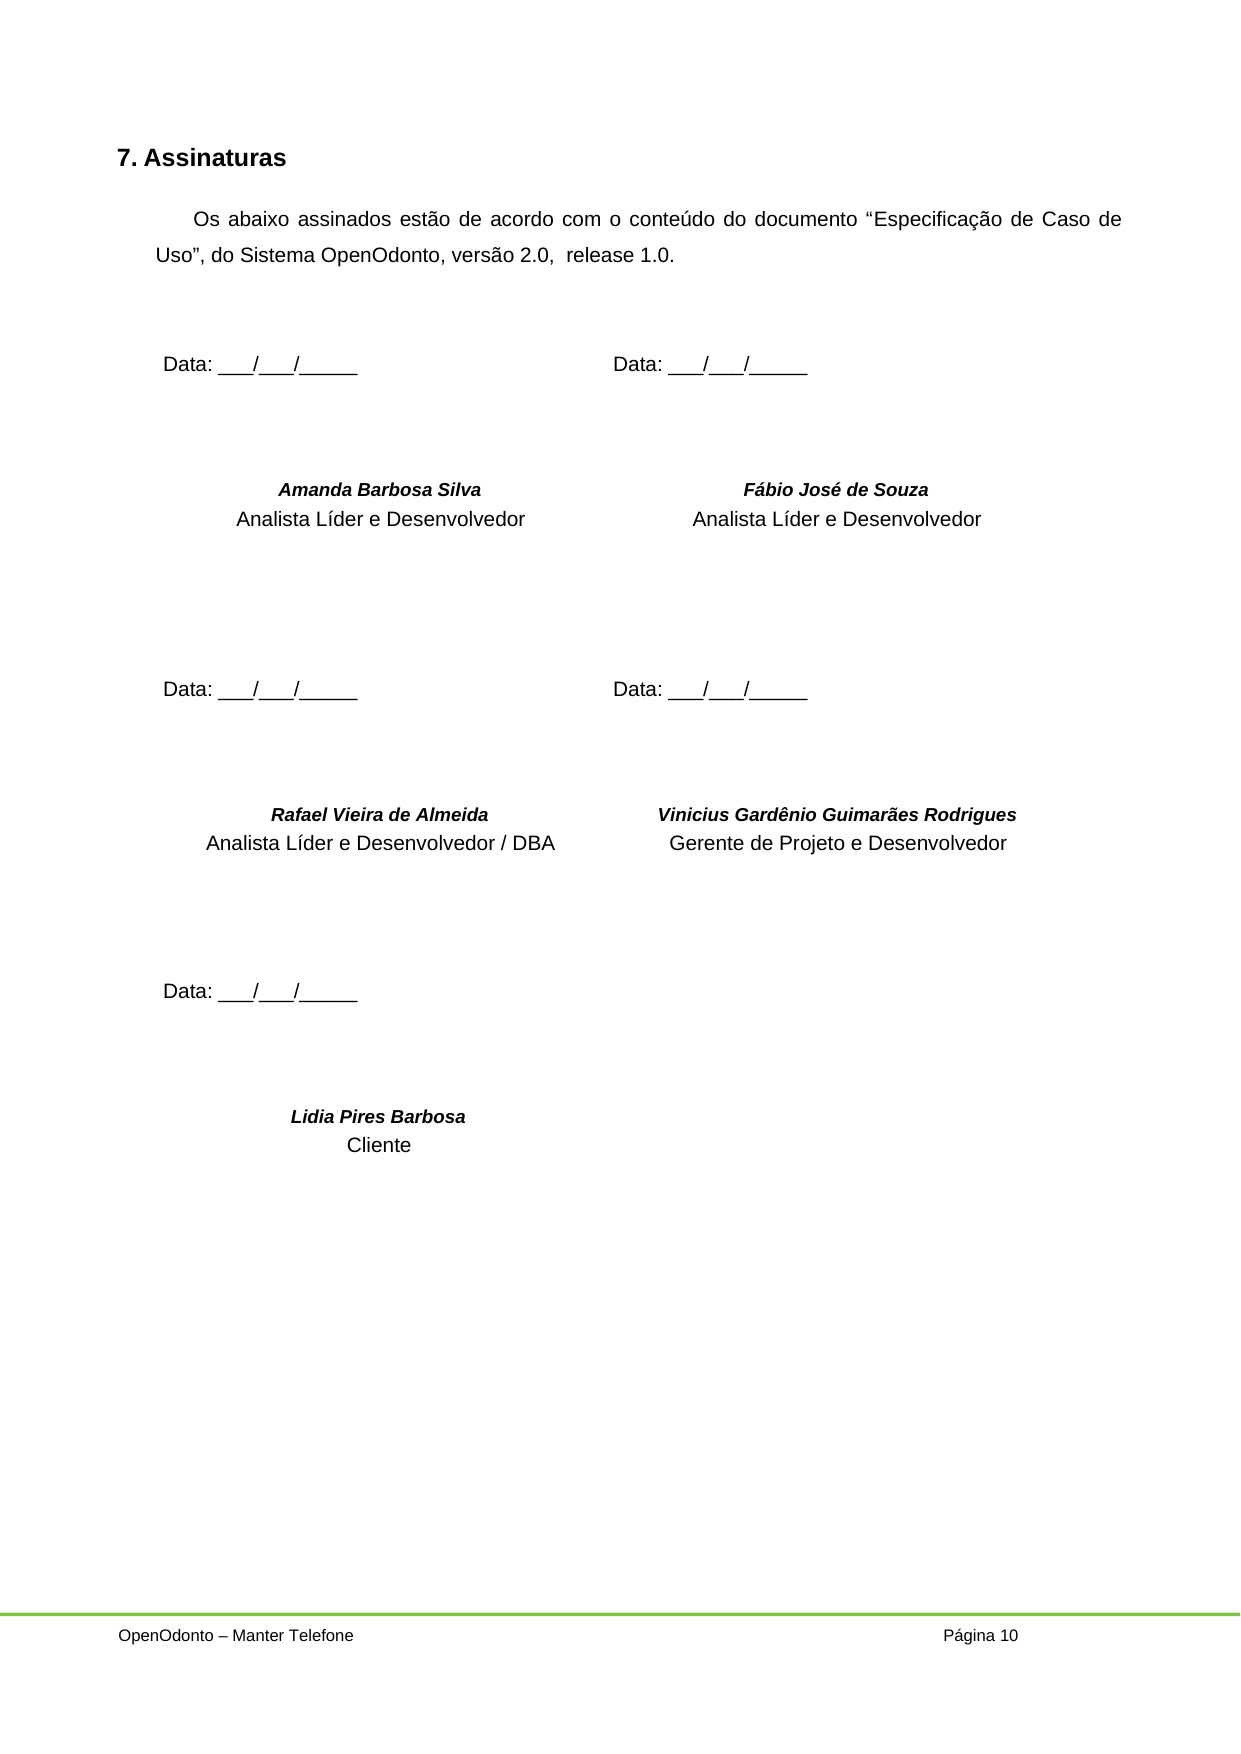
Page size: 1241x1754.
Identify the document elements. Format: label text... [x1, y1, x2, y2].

table_header Data: ___/___/_____ [156, 640, 606, 797]
table_cell Vinicius Gardênio Guimarães Rodrigues Gerente de Projeto e Desenvolvedor [606, 797, 1070, 892]
subtitle 7. Assinaturas [117, 143, 1122, 172]
table_header Data: ___/___/_____ [606, 315, 1068, 472]
table_cell Rafael Vieira de Almeida Analista Líder e Desenvolvedor / DBA [156, 797, 606, 892]
table_header Data: ___/___/_____ [156, 315, 606, 472]
title Os abaixo assinados estão de acordo com o conteúdo do documento “Especificação de Caso de Uso”, do Sistema OpenOdonto, versão 2.0, release 1.0. [155, 207, 1122, 267]
table_cell Lidia Pires Barbosa Cliente [156, 1099, 602, 1170]
table_header Data: ___/___/_____ [606, 640, 1070, 797]
table_cell Fábio José de Souza Analista Líder e Desenvolvedor [606, 473, 1068, 567]
table_cell Amanda Barbosa Silva Analista Líder e Desenvolvedor [156, 473, 606, 567]
table_header Data: ___/___/_____ [156, 942, 602, 1099]
